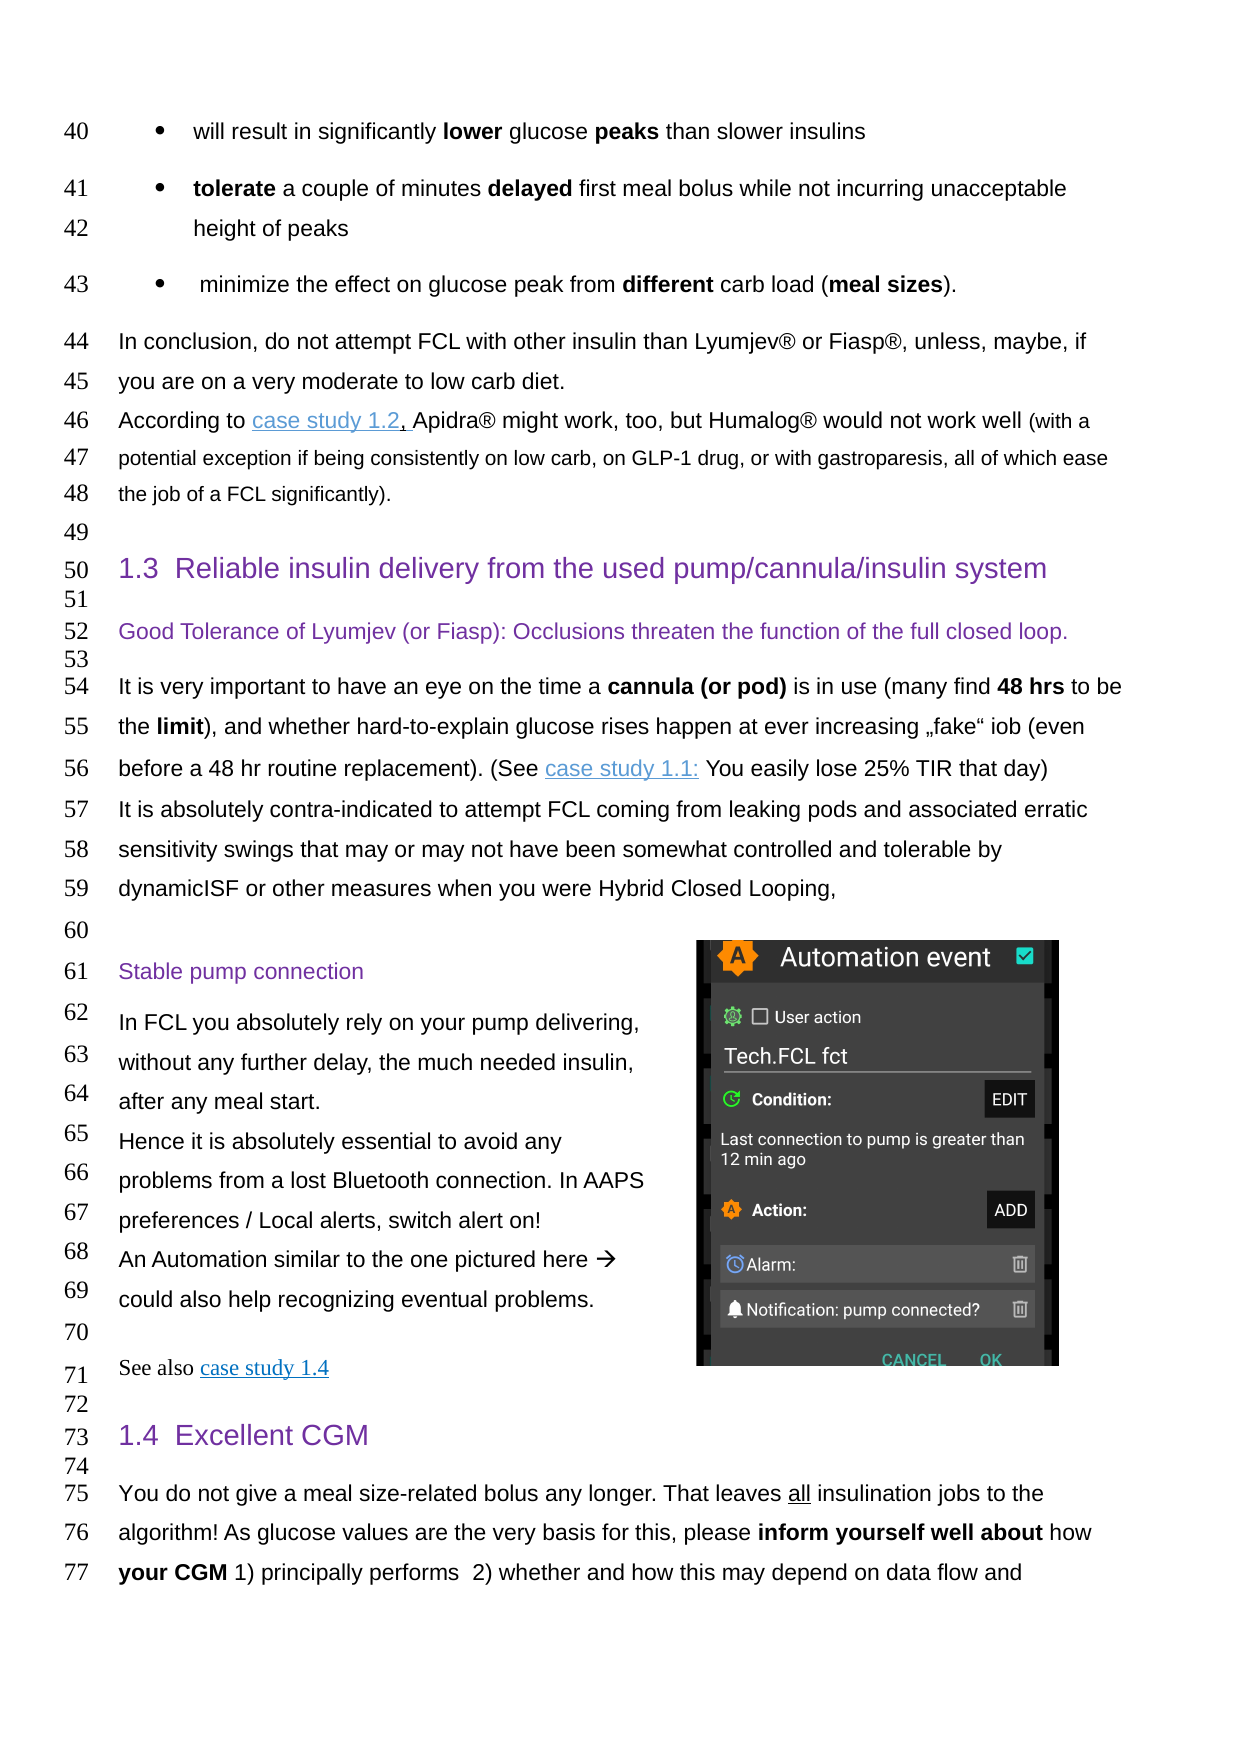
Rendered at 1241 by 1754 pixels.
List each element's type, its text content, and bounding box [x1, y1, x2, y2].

text You do not give a meal size-related bolus any longer. That leaves all insulination jobs to the algorithm! As glucose values are the very basis for this, please inform yourself well about how your CGM 1) principally performs 2) whether and how this may depend on data flow and [118, 1480, 1122, 1585]
text It is very important to have an eye on the time a cannula (or pod) is in use (many find 48 hrs to be the limit), and whether hard-to-explain glucose rises happen at ever increasing „fake“ iob (even before a 48 hr routine replacement). (See case study 1.1: You easily lose 25% TIR that day) [118, 673, 1122, 782]
text Stable pump connection [118, 958, 681, 984]
list tolerate a couple of minutes delayed first meal bolus while not incurring unacceptable height of peaks [156, 175, 1122, 241]
text In FCL you absolutely rely on your pump delivering, without any further delay, the much needed insulin, after any meal start. [118, 1009, 653, 1114]
list will result in significantly lower glucose peaks than slower insulins [156, 118, 1122, 145]
text See also case study 1.4 [118, 1354, 653, 1380]
text 1.4 Excellent CGM [118, 1418, 1122, 1451]
text It is absolutely contra-indicated to attempt FCL coming from leaking pods and associated erratic sensitivity swings that may or may not have been somewhat controlled and tolerable by dynamicISF or other measures when you were Hybrid Closed Looping, [118, 796, 1122, 902]
text Hence it is absolutely essential to avoid any problems from a lost Bluetooth connection. In AAPS preferences / Local alerts, switch alert on! An Automation similar to the one pictured here  could also help recognizing eventual problems. [118, 1128, 653, 1312]
text According to case study 1.2, Apidra® might work, too, but Humalog® would not work well (with a potential exception if being consistently on low carb, on GLP-1 drug, or with gastroparesis, all of which ease the job of a FCL significantly). [118, 407, 1122, 505]
text 1.3 Reliable insulin delivery from the used pump/cannula/insulin system [118, 551, 1122, 584]
text [103, 1002, 668, 1391]
text In conclusion, do not attempt FCL with other insulin than Lyumjev® or Fiasp®, unless, maybe, if you are on a very moderate to low carb diet. [118, 328, 1122, 394]
text [1075, 958, 1122, 984]
list minimize the effect on glucose peak from different carb load (meal sizes). [156, 271, 1122, 298]
text Good Tolerance of Lyumjev (or Fiasp): Occlusions threaten the function of the full closed loop. [118, 618, 1122, 644]
